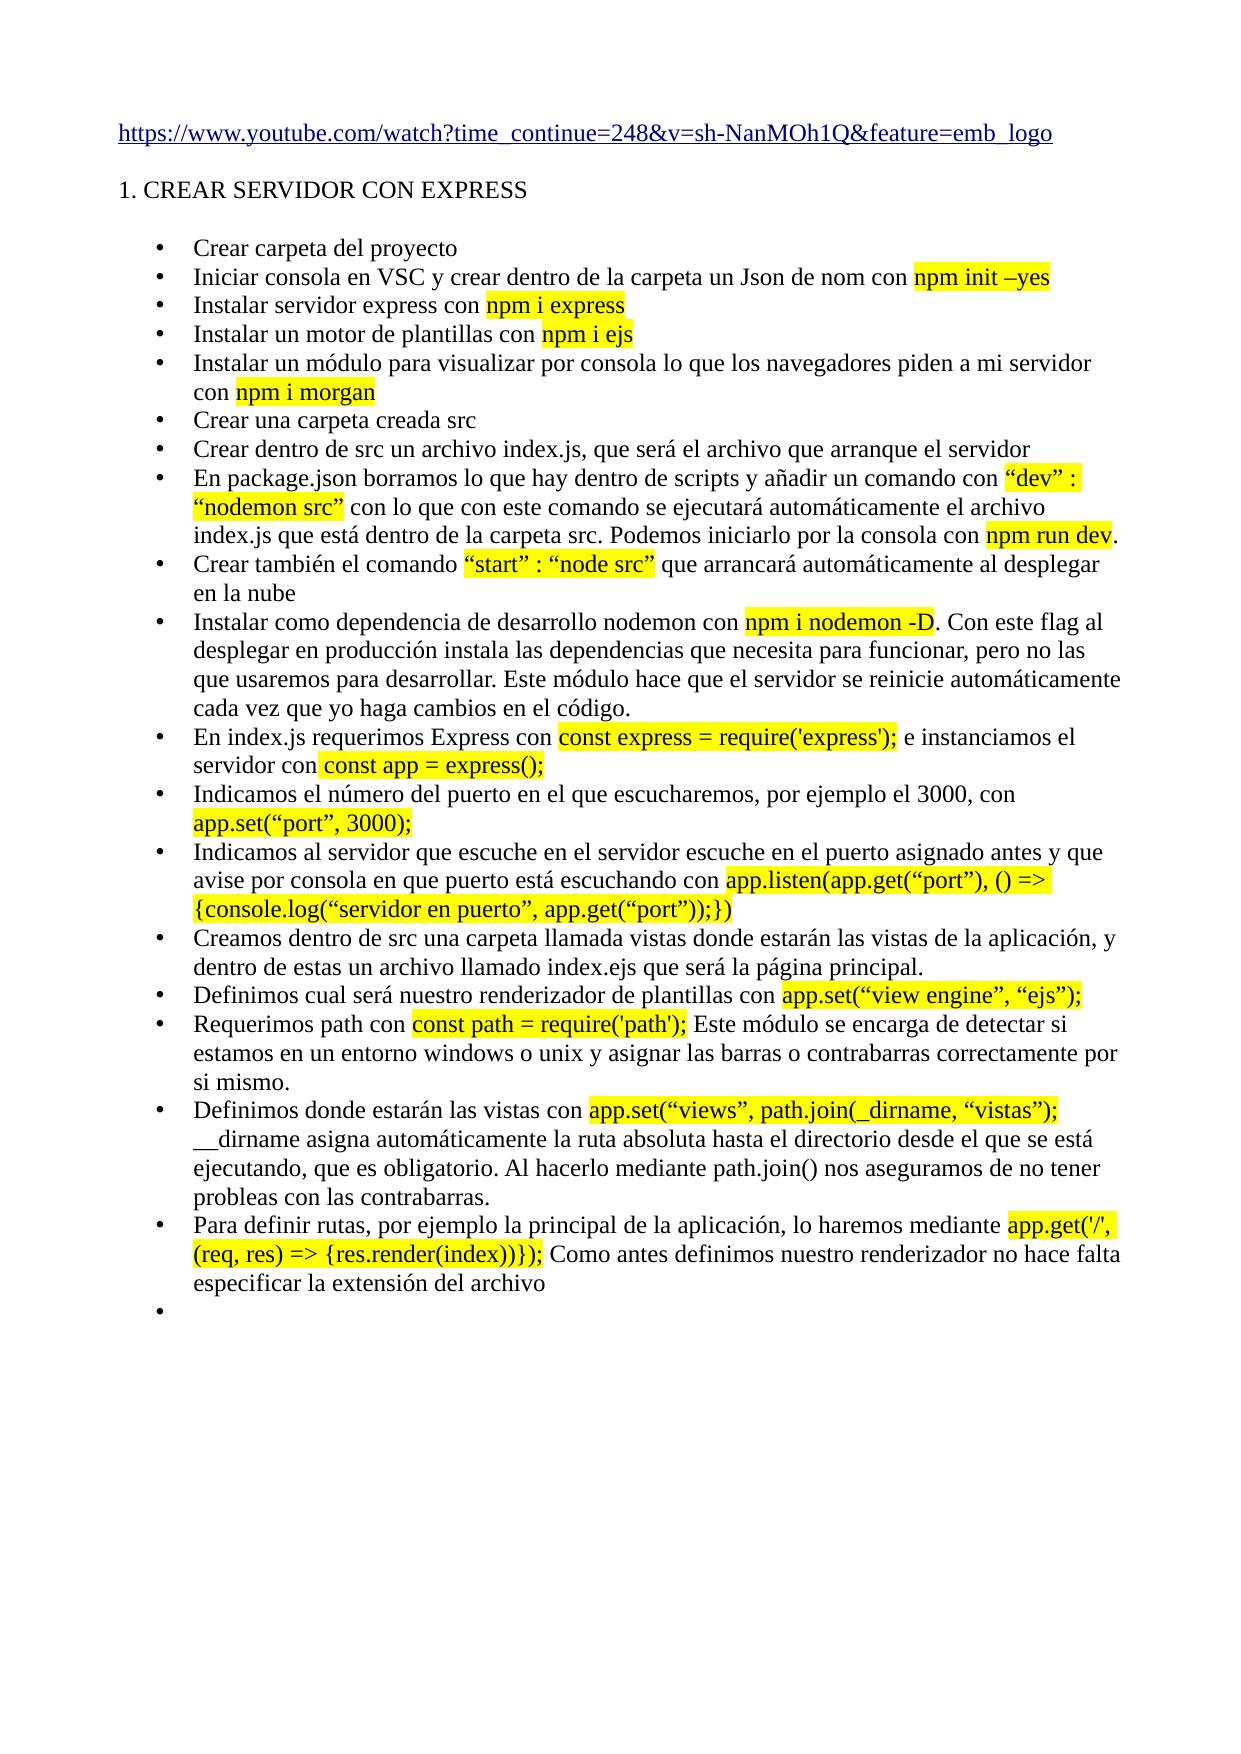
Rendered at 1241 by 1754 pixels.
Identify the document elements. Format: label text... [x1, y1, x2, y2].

list Crear una carpeta creada src [156, 406, 1122, 434]
list Instalar un motor de plantillas con npm i ejs [156, 319, 1122, 348]
list Definimos donde estarán las vistas con app.set(“views”, path.join(_dirname, “vistas”); __dirname asigna automáticamente la ruta absoluta hasta el directorio desde el que se está ejecutando, que es obligatorio. Al hacerlo mediante path.join() nos aseguramos de no tener probleas con las contrabarras. [156, 1096, 1122, 1211]
list Indicamos el número del puerto en el que escucharemos, por ejemplo el 3000, con app.set(“port”, 3000); [156, 779, 1122, 837]
list En index.js requerimos Express con const express = require('express'); e instanciamos el servidor con const app = express(); [156, 722, 1122, 779]
list Crear también el comando “start” : “node src” que arrancará automáticamente al desplegar en la nube [156, 549, 1122, 607]
list Definimos cual será nuestro renderizador de plantillas con app.set(“view engine”, “ejs”); [156, 981, 1122, 1009]
list En package.json borramos lo que hay dentro de scripts y añadir un comando con “dev” : “nodemon src” con lo que con este comando se ejecutará automáticamente el archivo index.js que está dentro de la carpeta src. Podemos iniciarlo por la consola con npm run dev. [156, 463, 1122, 549]
list Creamos dentro de src una carpeta llamada vistas donde estarán las vistas de la aplicación, y dentro de estas un archivo llamado index.ejs que será la página principal. [156, 923, 1122, 981]
list Indicamos al servidor que escuche en el servidor escuche en el puerto asignado antes y que avise por consola en que puerto está escuchando con app.listen(app.get(“port”), () => {console.log(“servidor en puerto”, app.get(“port”));}) [156, 837, 1122, 923]
list Requerimos path con const path = require('path'); Este módulo se encarga de detectar si estamos en un entorno windows o unix y asignar las barras o contrabarras correctamente por si mismo. [156, 1009, 1122, 1096]
list Instalar como dependencia de desarrollo nodemon con npm i nodemon -D. Con este flag al desplegar en producción instala las dependencias que necesita para funcionar, pero no las que usaremos para desarrollar. Este módulo hace que el servidor se reinicie automáticamente cada vez que yo haga cambios en el código. [156, 607, 1122, 722]
list Iniciar consola en VSC y crear dentro de la carpeta un Json de nom con npm init –yes [156, 262, 1122, 291]
text https://www.youtube.com/watch?time_continue=248&v=sh-NanMOh1Q&feature=emb_logo [118, 118, 1122, 147]
text 1. CREAR SERVIDOR CON EXPRESS [118, 176, 1122, 204]
list Crear dentro de src un archivo index.js, que será el archivo que arranque el servidor [156, 434, 1122, 463]
list Instalar un módulo para visualizar por consola lo que los navegadores piden a mi servidor con npm i morgan [156, 348, 1122, 406]
list Crear carpeta del proyecto [156, 233, 1122, 262]
list Instalar servidor express con npm i express [156, 291, 1122, 319]
list Para definir rutas, por ejemplo la principal de la aplicación, lo haremos mediante app.get('/', (req, res) => {res.render(index))}); Como antes definimos nuestro renderizador no hace falta especificar la extensión del archivo [156, 1211, 1122, 1297]
